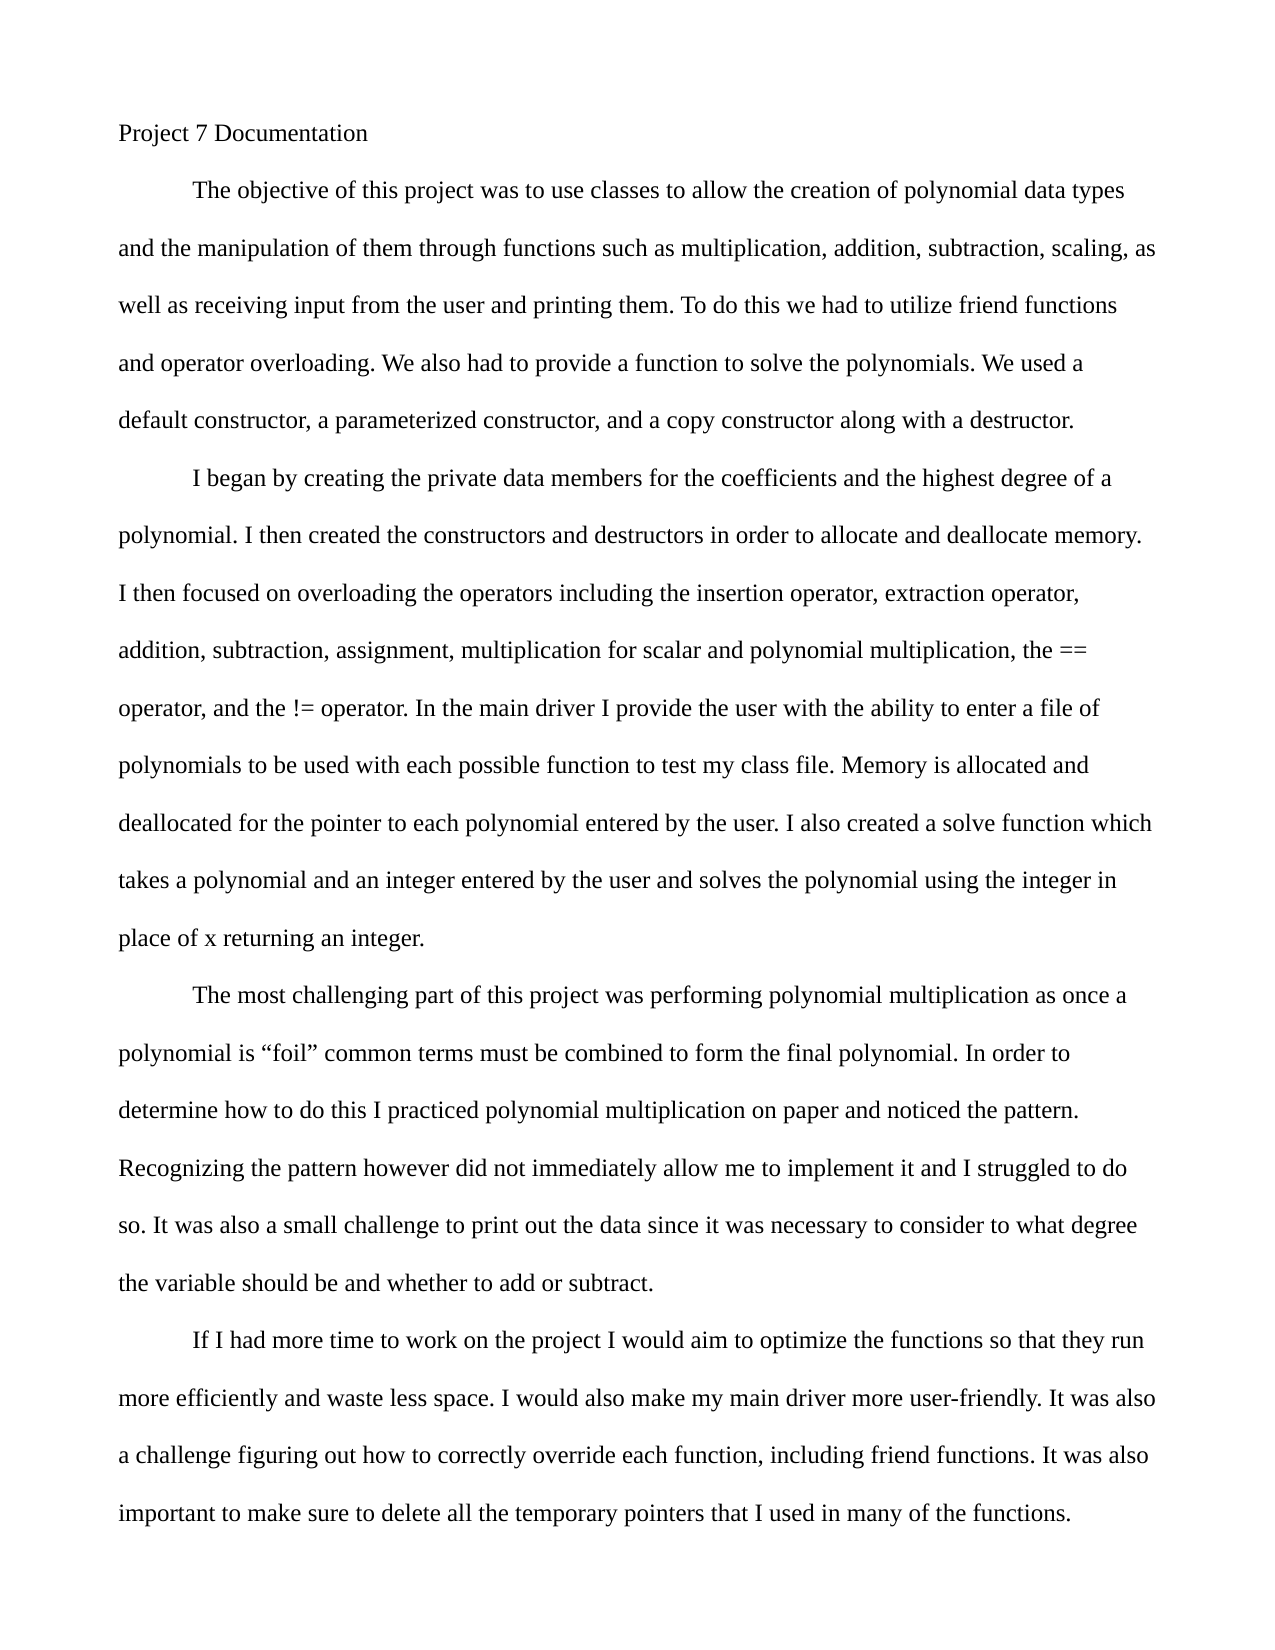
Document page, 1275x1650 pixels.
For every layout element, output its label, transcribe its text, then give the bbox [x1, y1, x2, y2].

text If I had more time to work on the project I would aim to optimize the functions so that they run more efficiently and waste less space. I would also make my main driver more user-friendly. It was also a challenge figuring out how to correctly override each function, including friend functions. It was also important to make sure to delete all the temporary pointers that I used in many of the functions. [118, 1326, 1157, 1527]
text The objective of this project was to use classes to allow the creation of polynomial data types and the manipulation of them through functions such as multiplication, addition, subtraction, scaling, as well as receiving input from the user and printing them. To do this we had to utilize friend functions and operator overloading. We also had to provide a function to solve the polynomials. We used a default constructor, a parameterized constructor, and a copy constructor along with a destructor. [118, 176, 1157, 434]
text I began by creating the private data members for the coefficients and the highest degree of a polynomial. I then created the constructors and destructors in order to allocate and deallocate memory. I then focused on overloading the operators including the insertion operator, extraction operator, addition, subtraction, assignment, multiplication for scalar and polynomial multiplication, the == operator, and the != operator. In the main driver I provide the user with the ability to enter a file of polynomials to be used with each possible function to test my class file. Memory is allocated and deallocated for the pointer to each polynomial entered by the user. I also created a solve function which takes a polynomial and an integer entered by the user and solves the polynomial using the integer in place of x returning an integer. [118, 463, 1157, 952]
text The most challenging part of this project was performing polynomial multiplication as once a polynomial is “foil” common terms must be combined to form the final polynomial. In order to determine how to do this I practiced polynomial multiplication on paper and noticed the pattern. Recognizing the pattern however did not immediately allow me to implement it and I struggled to do so. It was also a small challenge to print out the data since it was necessary to consider to what degree the variable should be and whether to add or subtract. [118, 981, 1157, 1297]
text Project 7 Documentation [118, 118, 1157, 147]
